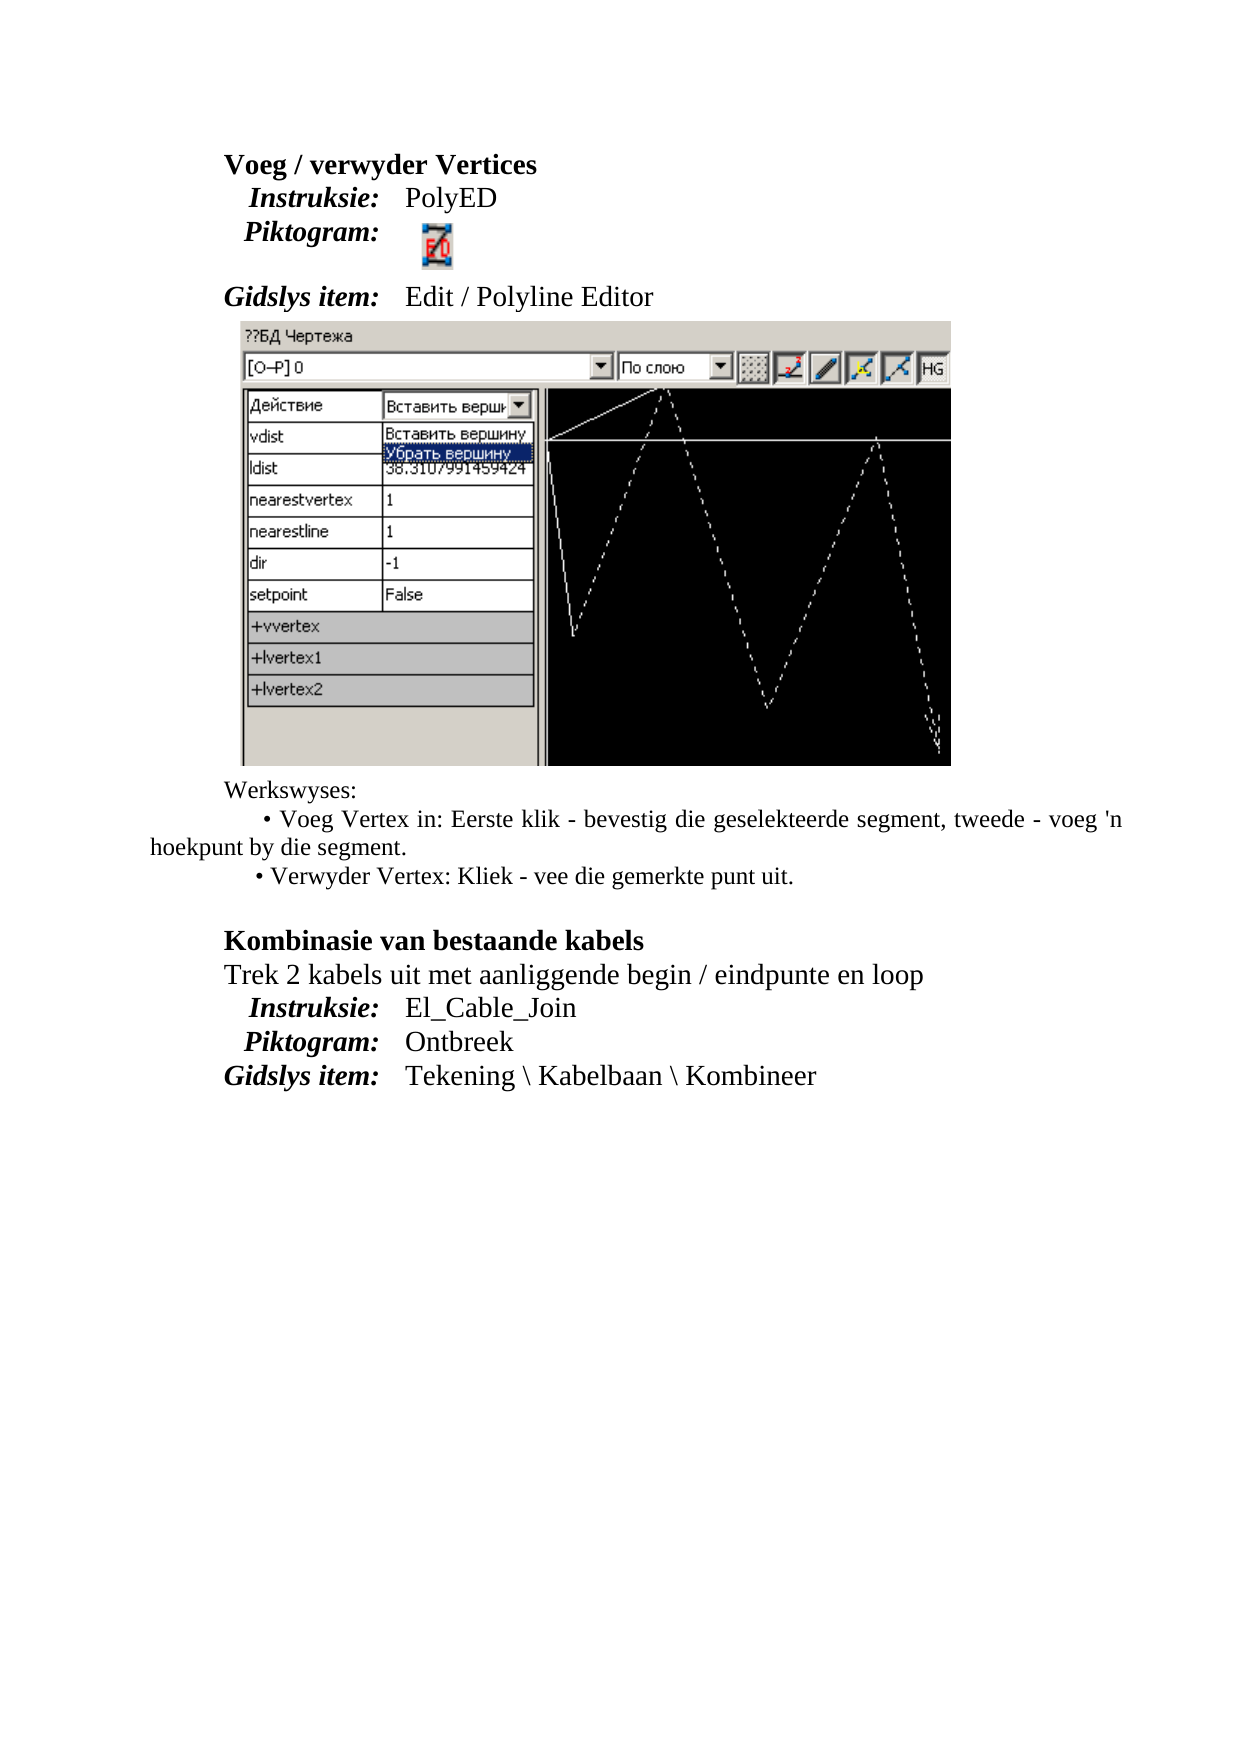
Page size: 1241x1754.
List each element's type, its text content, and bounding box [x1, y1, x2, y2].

table_cell Tekening \ Kabelbaan \ Kombineer [394, 1058, 1039, 1091]
text • Voeg Vertex in: Eerste klik - bevestig die geselekteerde segment, tweede - voeg 'n hoekpunt by die segment. [150, 804, 1125, 861]
table_cell Piktogram: [139, 214, 394, 279]
table_cell Gidslys item: [139, 279, 394, 312]
table_cell Edit / Polyline Editor [394, 279, 1039, 312]
picture [421, 223, 454, 270]
text Werkswyses: [150, 775, 1125, 804]
table_header PolyED [394, 180, 1039, 214]
table_header Instruksie: [139, 180, 394, 214]
text Trek 2 kabels uit met aanliggende begin / eindpunte en loop [150, 957, 1125, 991]
table_header El_Cable_Join [394, 991, 1039, 1024]
text Kombinasie van bestaande kabels [150, 923, 1125, 957]
table_cell Gidslys item: [139, 1058, 394, 1091]
table_cell [394, 214, 1039, 279]
table_cell Ontbreek [394, 1024, 1039, 1058]
text Voeg / verwyder Vertices [150, 147, 1125, 180]
text • Verwyder Vertex: Kliek - vee die gemerkte punt uit. [150, 861, 1125, 890]
table_cell Piktogram: [139, 1024, 394, 1058]
table_header Instruksie: [139, 991, 394, 1024]
